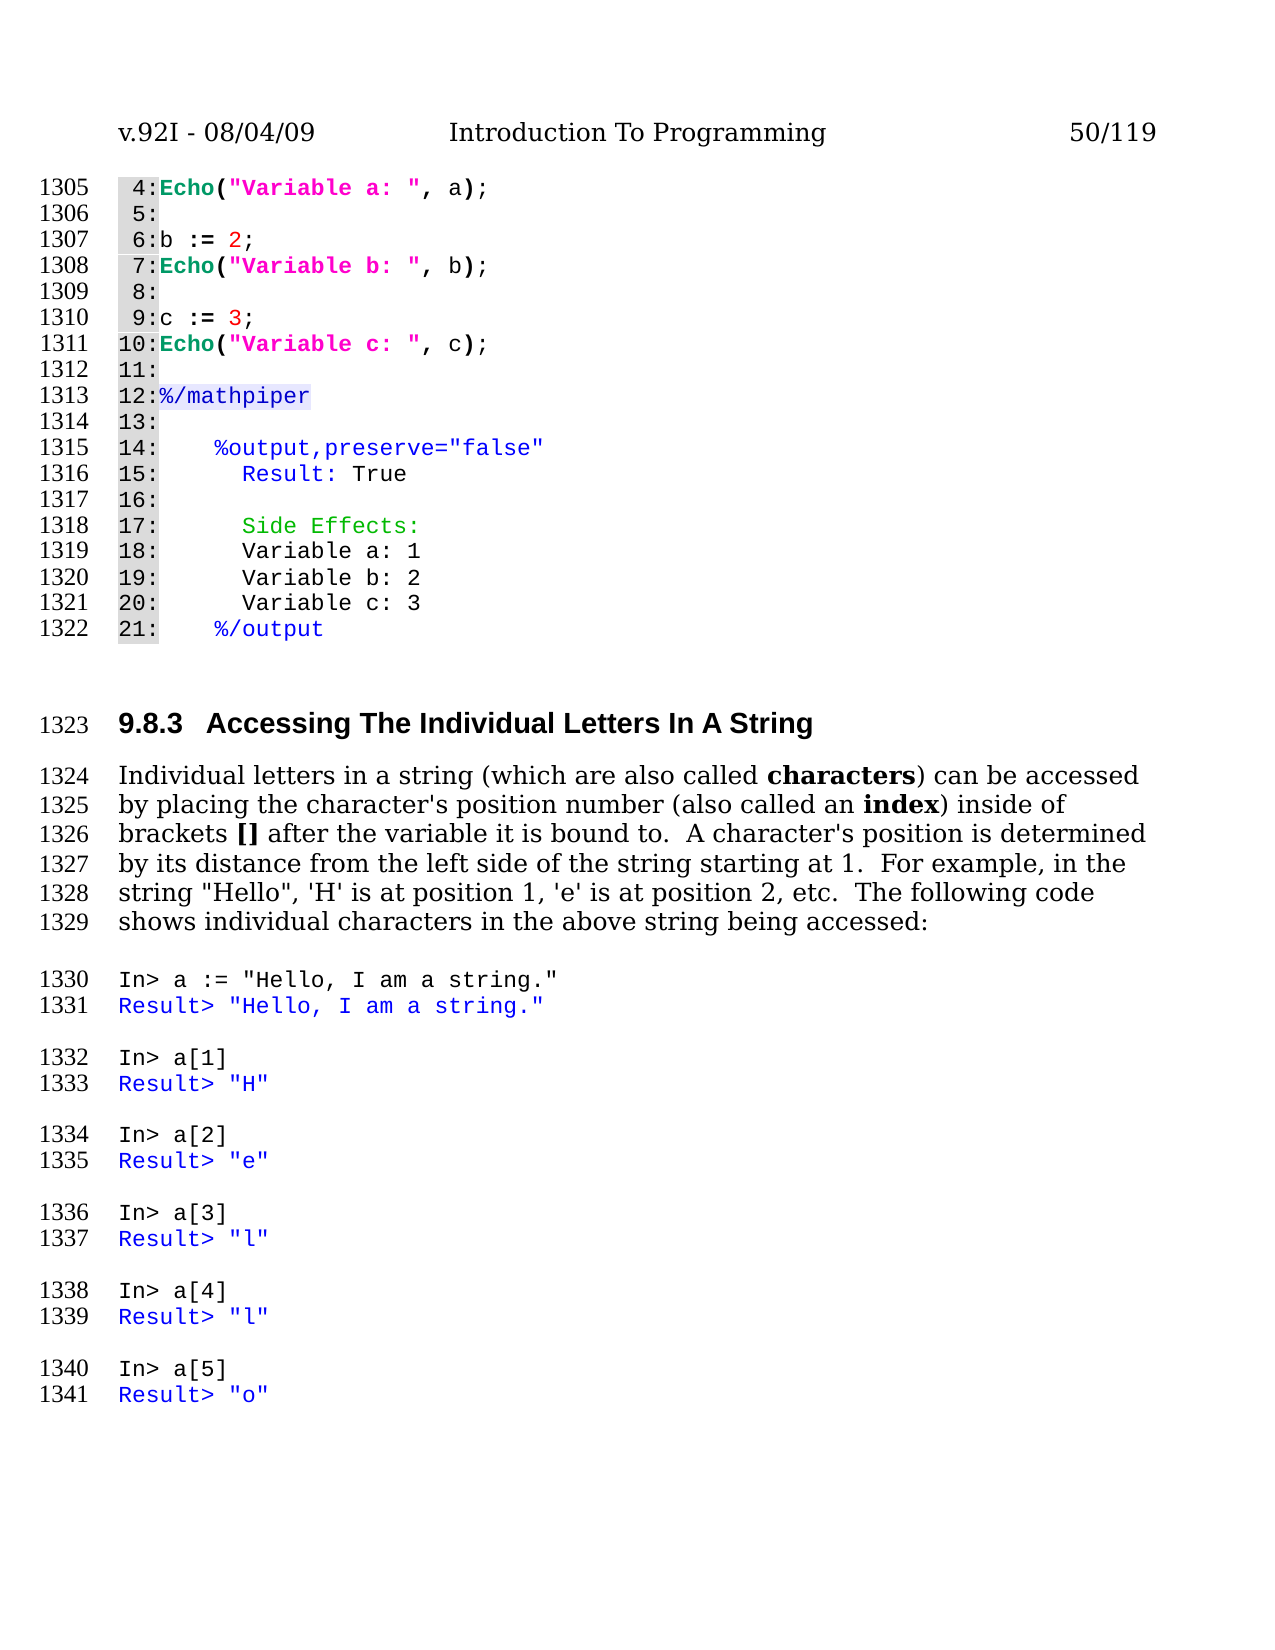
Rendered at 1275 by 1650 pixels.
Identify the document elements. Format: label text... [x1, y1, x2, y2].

text In> a[4] [118, 1279, 1157, 1305]
text 14: %output,preserve="false" [118, 436, 1157, 462]
text 17: Side Effects: [118, 514, 1157, 540]
text 15: Result: True [118, 462, 1157, 488]
text 16: [118, 488, 1157, 514]
text 7:Echo("Variable b: ", b); [118, 254, 1157, 281]
text 13: [118, 410, 1157, 436]
text Result> "H" [118, 1072, 1157, 1098]
text Individual letters in a string (which are also called characters) can be accessed by placing the character's position number (also called an index) inside of brackets [] after the variable it is bound to. A character's position is determined by its distance from the left side of the string starting at 1. For example, in the string "Hello", 'H' is at position 1, 'e' is at position 2, etc. The following code shows individual characters in the above string being accessed: [118, 761, 1157, 936]
text 20: Variable c: 3 [118, 592, 1157, 618]
text In> a[5] [118, 1357, 1157, 1383]
text Result> "l" [118, 1305, 1157, 1331]
text 8: [118, 281, 1157, 306]
text 18: Variable a: 1 [118, 540, 1157, 566]
text In> a := "Hello, I am a string." [118, 968, 1157, 994]
text In> a[2] [118, 1124, 1157, 1150]
text 21: %/output [118, 618, 1157, 644]
text 6:b := 2; [118, 229, 1157, 254]
text 11: [118, 358, 1157, 384]
text Result> "e" [118, 1150, 1157, 1176]
text In> a[1] [118, 1046, 1157, 1072]
text 19: Variable b: 2 [118, 566, 1157, 592]
text 9:c := 3; [118, 306, 1157, 332]
text 5: [118, 203, 1157, 229]
text Result> "l" [118, 1228, 1157, 1253]
text Result> "o" [118, 1383, 1157, 1409]
text In> a[3] [118, 1202, 1157, 1228]
text 12:%/mathpiper [118, 384, 1157, 410]
subtitle Accessing The Individual Letters In A String [118, 706, 1157, 740]
text 10:Echo("Variable c: ", c); [118, 332, 1157, 358]
text Result> "Hello, I am a string." [118, 994, 1157, 1020]
text 4:Echo("Variable a: ", a); [118, 177, 1157, 203]
